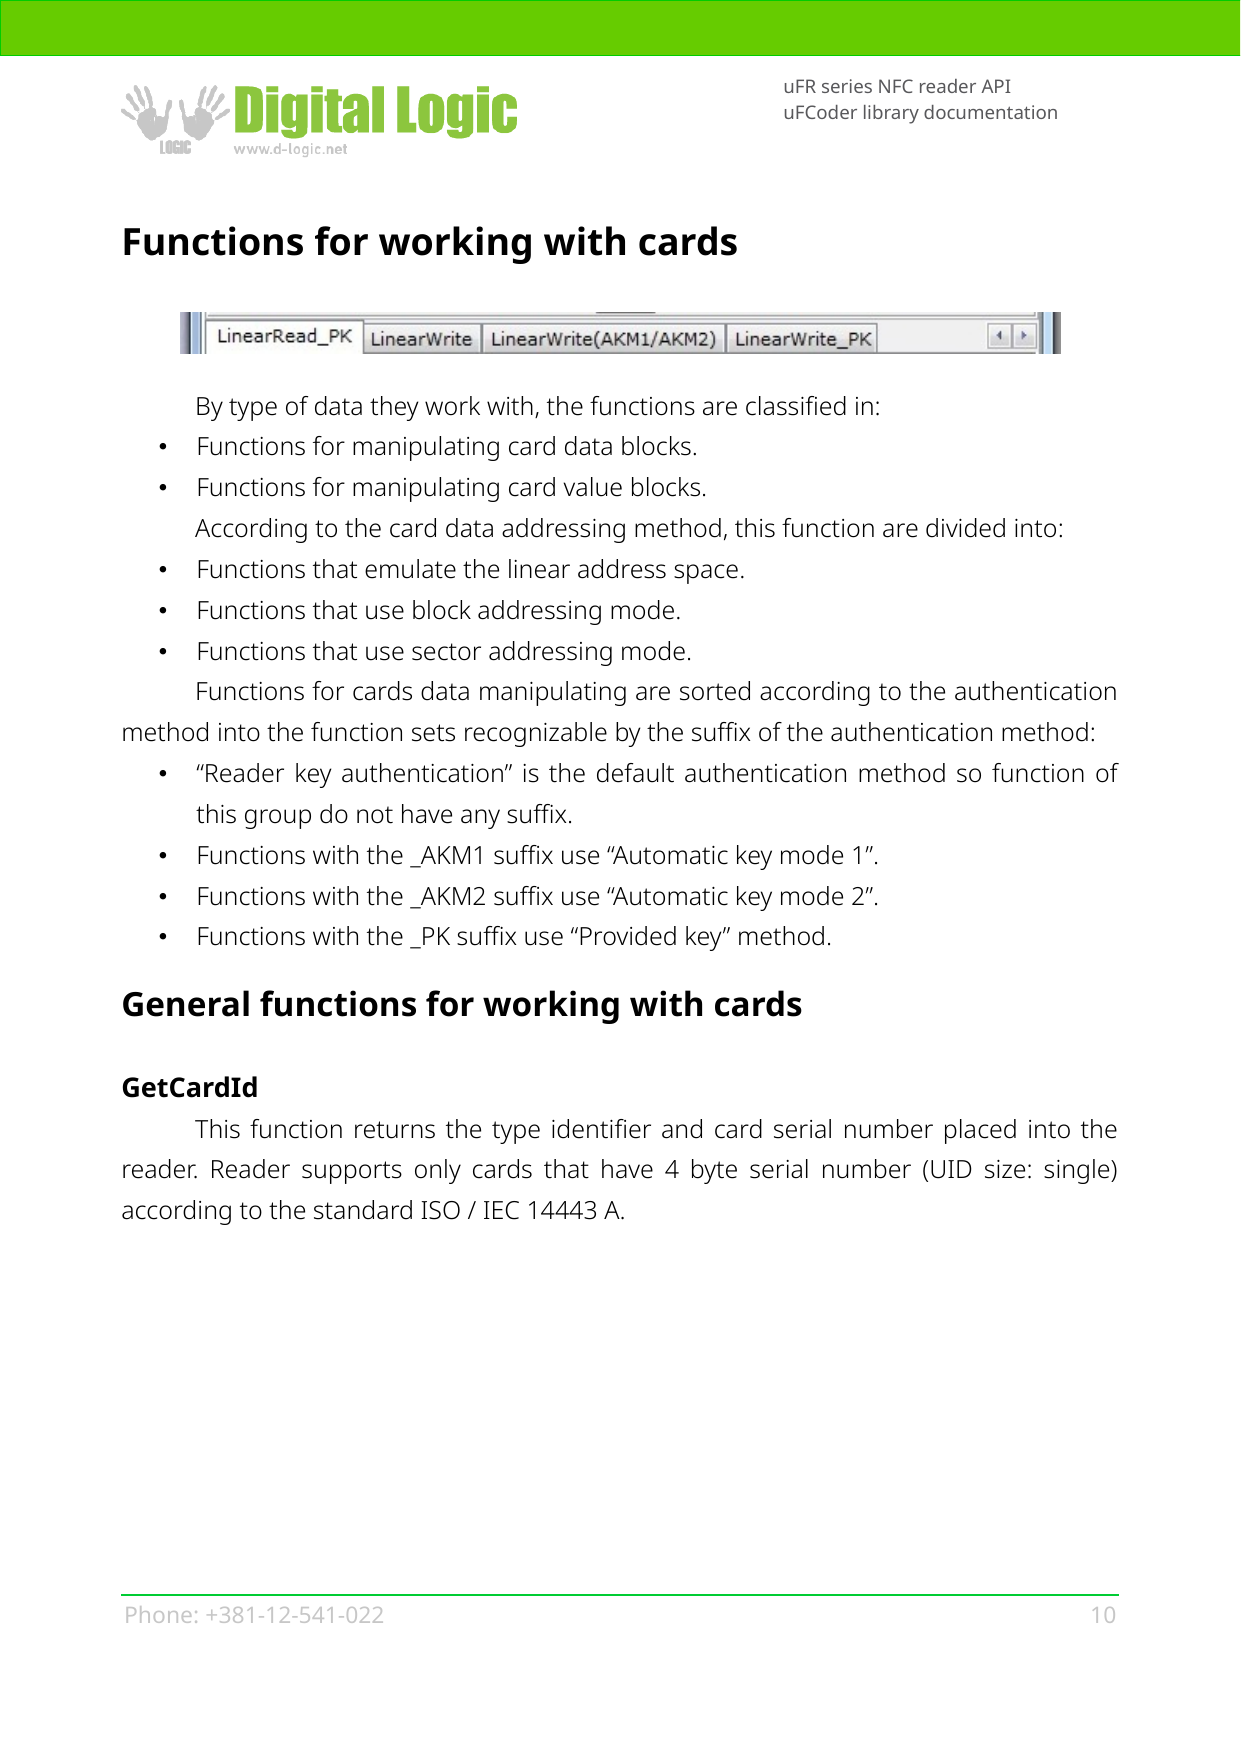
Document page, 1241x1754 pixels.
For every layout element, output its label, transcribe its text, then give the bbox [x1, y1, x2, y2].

list Functions for manipulating card data blocks. [158, 429, 1119, 463]
subtitle GetCardId [121, 1068, 1119, 1105]
text According to the card data addressing method, this function are divided into: [121, 511, 1119, 545]
list Functions with the _AKM1 suffix use “Automatic key mode 1”. [158, 837, 1119, 871]
subtitle General functions for working with cards [121, 981, 1119, 1026]
list Functions that use sector addressing mode. [158, 633, 1119, 667]
list Functions that use block addressing mode. [158, 592, 1119, 626]
text By type of data they work with, the functions are classified in: [121, 388, 1119, 422]
list Functions with the _PK suffix use “Provided key” method. [158, 919, 1119, 953]
list Functions that emulate the linear address space. [158, 551, 1119, 586]
text This function returns the type identifier and card serial number placed into the reader. Reader supports only cards that have 4 byte serial number (UID size: single) according to the standard ISO / IEC 14443 A. [121, 1111, 1119, 1227]
text Functions for cards data manipulating are sorted according to the authentication method into the function sets recognizable by the suffix of the authentication method: [121, 674, 1119, 749]
list Functions for manipulating card value blocks. [158, 470, 1119, 504]
list “Reader key authentication” is the default authentication method so function of this group do not have any suffix. [158, 756, 1119, 831]
picture [118, 84, 520, 158]
picture [180, 312, 1061, 354]
list Functions with the _AKM2 suffix use “Automatic key mode 2”. [158, 878, 1119, 912]
subtitle Functions for working with cards [121, 215, 1119, 266]
